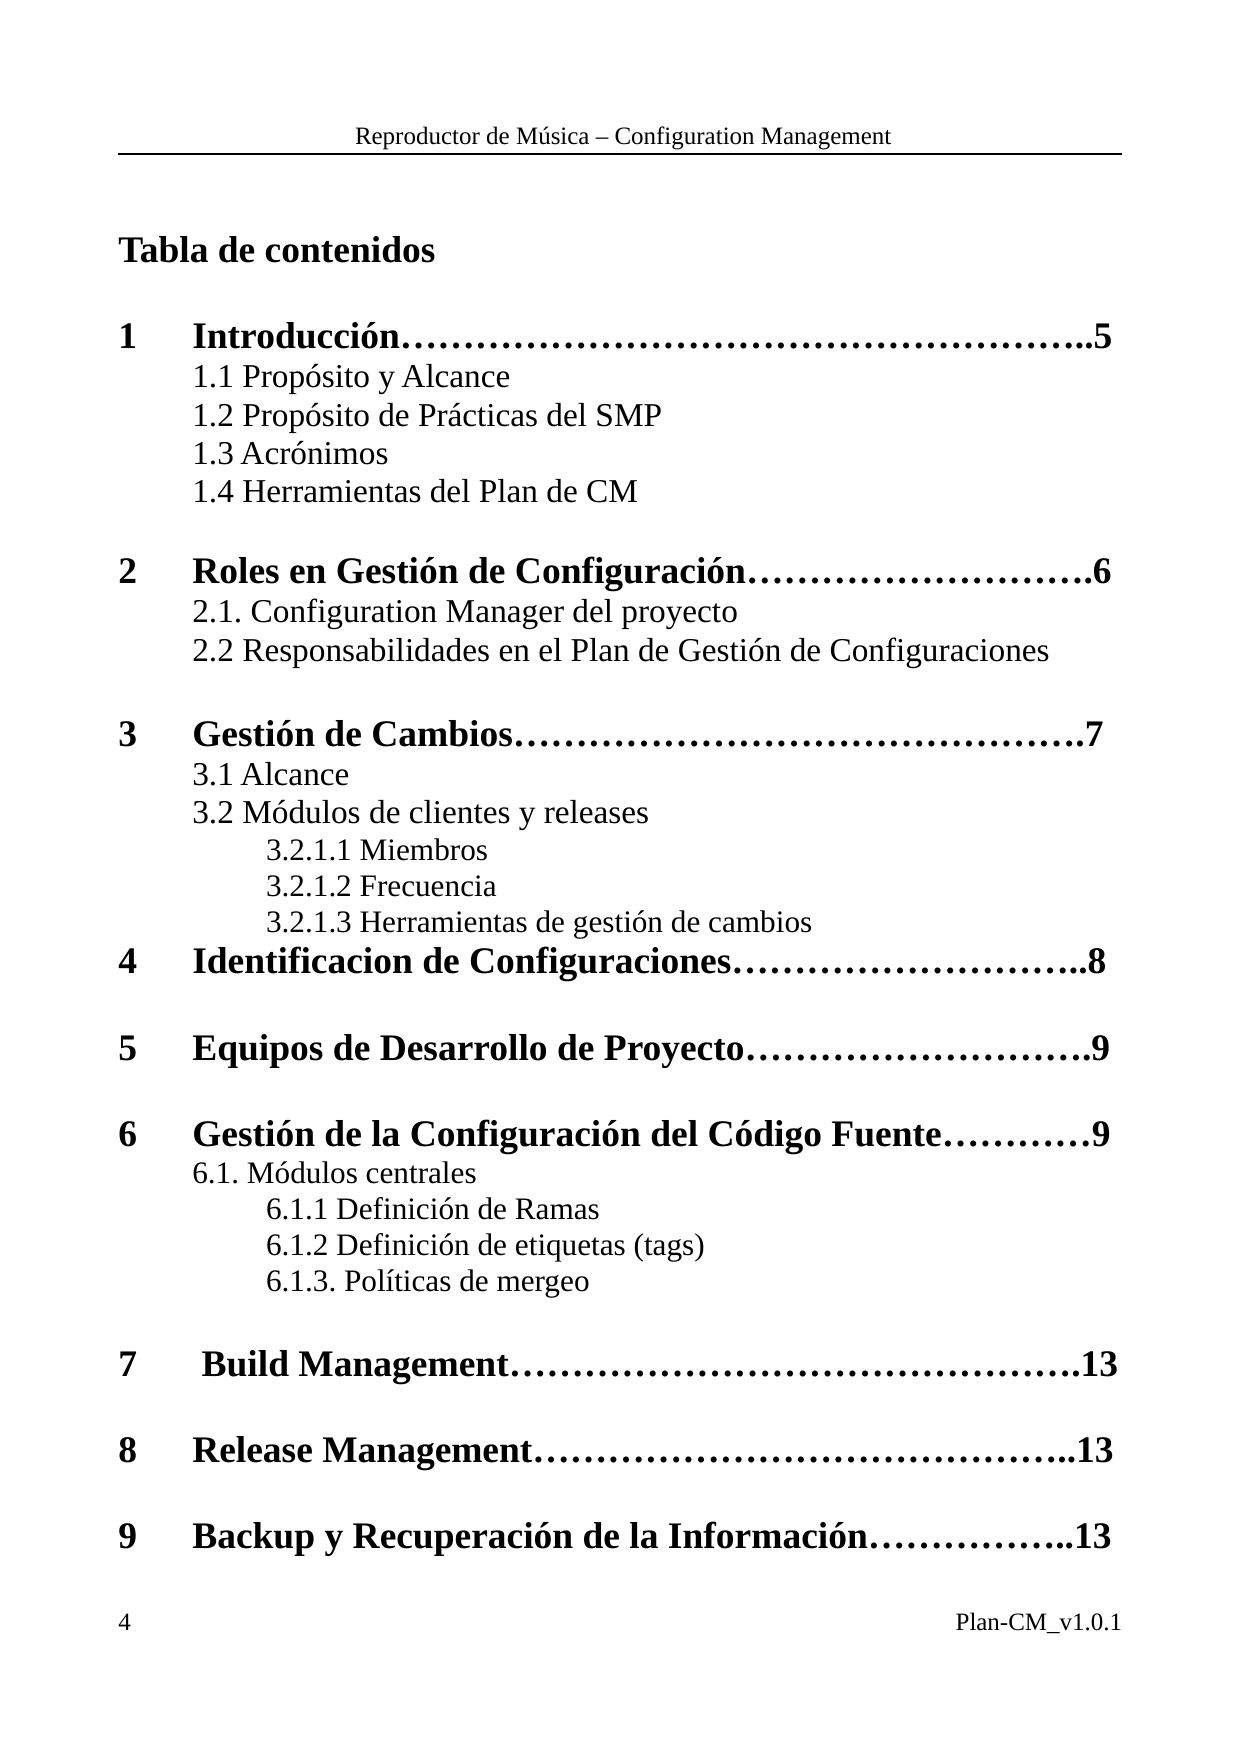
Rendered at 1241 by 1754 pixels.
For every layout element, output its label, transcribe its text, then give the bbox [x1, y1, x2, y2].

text 2.1. Configuration Manager del proyecto [118, 592, 1122, 630]
text 1.2 Propósito de Prácticas del SMP [118, 395, 1122, 433]
text 1 Introducción………………………………………………..5 [118, 314, 1122, 357]
text 2.2 Responsabilidades en el Plan de Gestión de Configuraciones [118, 630, 1122, 668]
text 3.2.1.3 Herramientas de gestión de cambios [118, 903, 1122, 939]
text 2 Roles en Gestión de Configuración……………………….6 [118, 548, 1122, 592]
text 6.1.1 Definición de Ramas [118, 1191, 1122, 1226]
text 6 Gestión de la Configuración del Código Fuente…………9 [118, 1111, 1122, 1154]
text 7 Build Management……………………………………….13 [118, 1341, 1122, 1384]
text 3.2.1.2 Frecuencia [118, 867, 1122, 903]
text 6.1.3. Políticas de mergeo [118, 1262, 1122, 1298]
text 6.1. Módulos centrales [118, 1154, 1122, 1191]
text 1.4 Herramientas del Plan de CM [118, 472, 1122, 510]
text 5 Equipos de Desarrollo de Proyecto……………………….9 [118, 1025, 1122, 1068]
text 1.3 Acrónimos [118, 433, 1122, 472]
text 3.1 Alcance [118, 754, 1122, 793]
text 3.2 Módulos de clientes y releases [118, 793, 1122, 831]
text 3 Gestión de Cambios……………………………………….7 [118, 711, 1122, 754]
text 6.1.2 Definición de etiquetas (tags) [118, 1226, 1122, 1262]
text Tabla de contenidos [118, 227, 1122, 271]
text 4 Identificacion de Configuraciones………………………..8 [118, 939, 1122, 982]
text 1.1 Propósito y Alcance [118, 357, 1122, 395]
text 3.2.1.1 Miembros [118, 831, 1122, 867]
text 9 Backup y Recuperación de la Información……………..13 [118, 1514, 1122, 1557]
text 8 Release Management……………………………………..13 [118, 1428, 1122, 1471]
